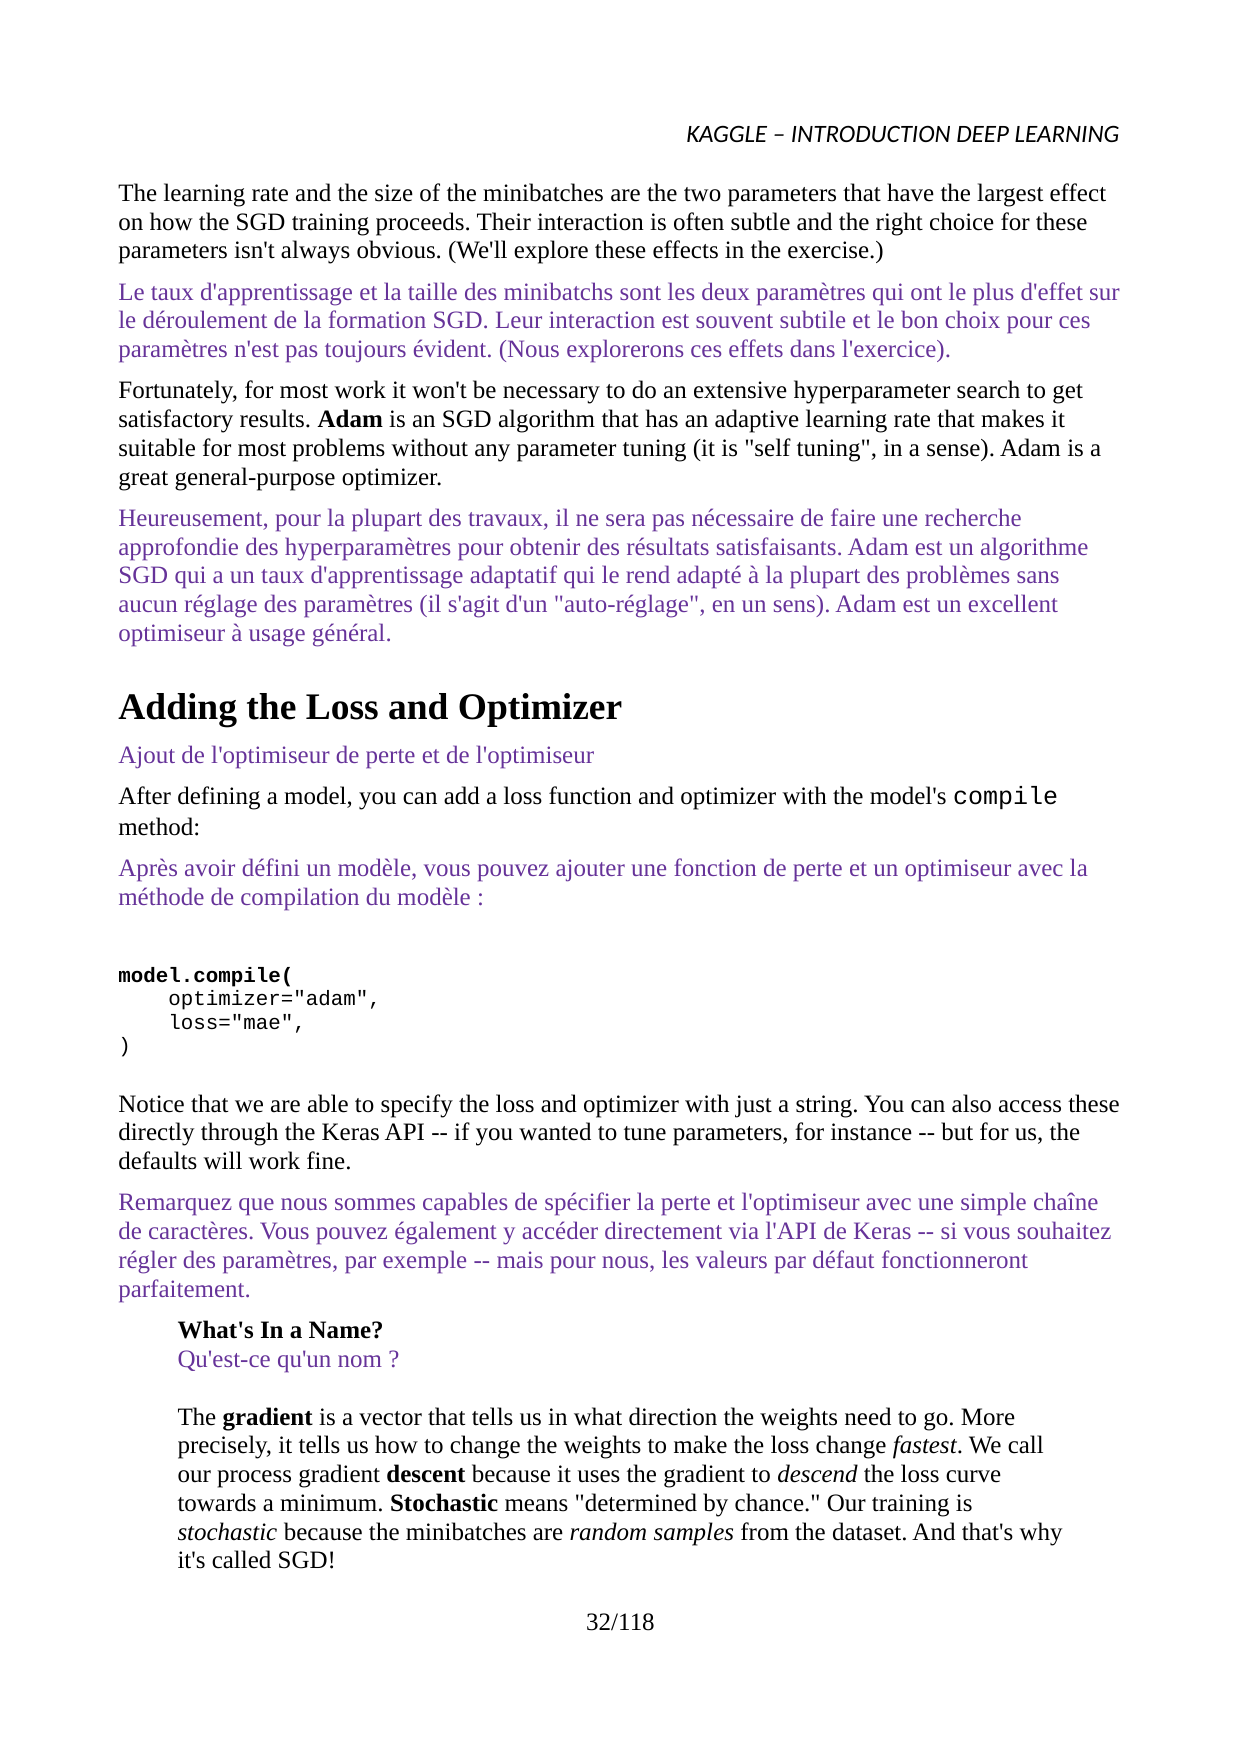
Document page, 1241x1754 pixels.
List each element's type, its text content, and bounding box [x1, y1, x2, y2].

text Le taux d'apprentissage et la taille des minibatchs sont les deux paramètres qui ont le plus d'effet sur le déroulement de la formation SGD. Leur interaction est souvent subtile et le bon choix pour ces paramètres n'est pas toujours évident. (Nous explorerons ces effets dans l'exercice). [118, 277, 1122, 363]
subtitle Adding the Loss and Optimizer [118, 684, 1122, 727]
text ) [118, 1036, 1122, 1059]
text Heureusement, pour la plupart des travaux, il ne sera pas nécessaire de faire une recherche approfondie des hyperparamètres pour obtenir des résultats satisfaisants. Adam est un algorithme SGD qui a un taux d'apprentissage adaptatif qui le rend adapté à la plupart des problèmes sans aucun réglage des paramètres (il s'agit d'un "auto-réglage", en un sens). Adam est un excellent optimiseur à usage général. [118, 503, 1122, 647]
text After defining a model, you can add a loss function and optimizer with the model's compile method: [118, 781, 1122, 841]
text The learning rate and the size of the minibatches are the two parameters that have the largest effect on how the SGD training proceeds. Their interaction is often subtle and the right choice for these parameters isn't always obvious. (We'll explore these effects in the exercise.) [118, 178, 1122, 264]
text What's In a Name? Qu'est-ce qu'un nom ? [177, 1315, 1063, 1372]
text Notice that we are able to specify the loss and optimizer with just a string. You can also access these directly through the Keras API -- if you wanted to tune parameters, for instance -- but for us, the defaults will work fine. [118, 1089, 1122, 1175]
text Fortunately, for most work it won't be necessary to do an extensive hyperparameter search to get satisfactory results. Adam is an SGD algorithm that has an adaptive learning rate that makes it suitable for most problems without any parameter tuning (it is "self tuning", in a sense). Adam is a great general-purpose optimizer. [118, 376, 1122, 491]
text Remarquez que nous sommes capables de spécifier la perte et l'optimiseur avec une simple chaîne de caractères. Vous pouvez également y accéder directement via l'API de Keras -- si vous souhaitez régler des paramètres, par exemple -- mais pour nous, les valeurs par défaut fonctionneront parfaitement. [118, 1187, 1122, 1302]
text Après avoir défini un modèle, vous pouvez ajouter une fonction de perte et un optimiseur avec la méthode de compilation du modèle : [118, 853, 1122, 911]
text The gradient is a vector that tells us in what direction the weights need to go. More precisely, it tells us how to change the weights to make the loss change fastest. We call our process gradient descent because it uses the gradient to descend the loss curve towards a minimum. Stochastic means "determined by chance." Our training is stochastic because the minibatches are random samples from the dataset. And that's why it's called SGD! [177, 1402, 1063, 1574]
text loss="mae", [118, 1012, 1122, 1036]
text model.compile( [118, 964, 1122, 988]
text Ajout de l'optimiseur de perte et de l'optimiseur [118, 740, 1122, 769]
text optimizer="adam", [118, 988, 1122, 1012]
